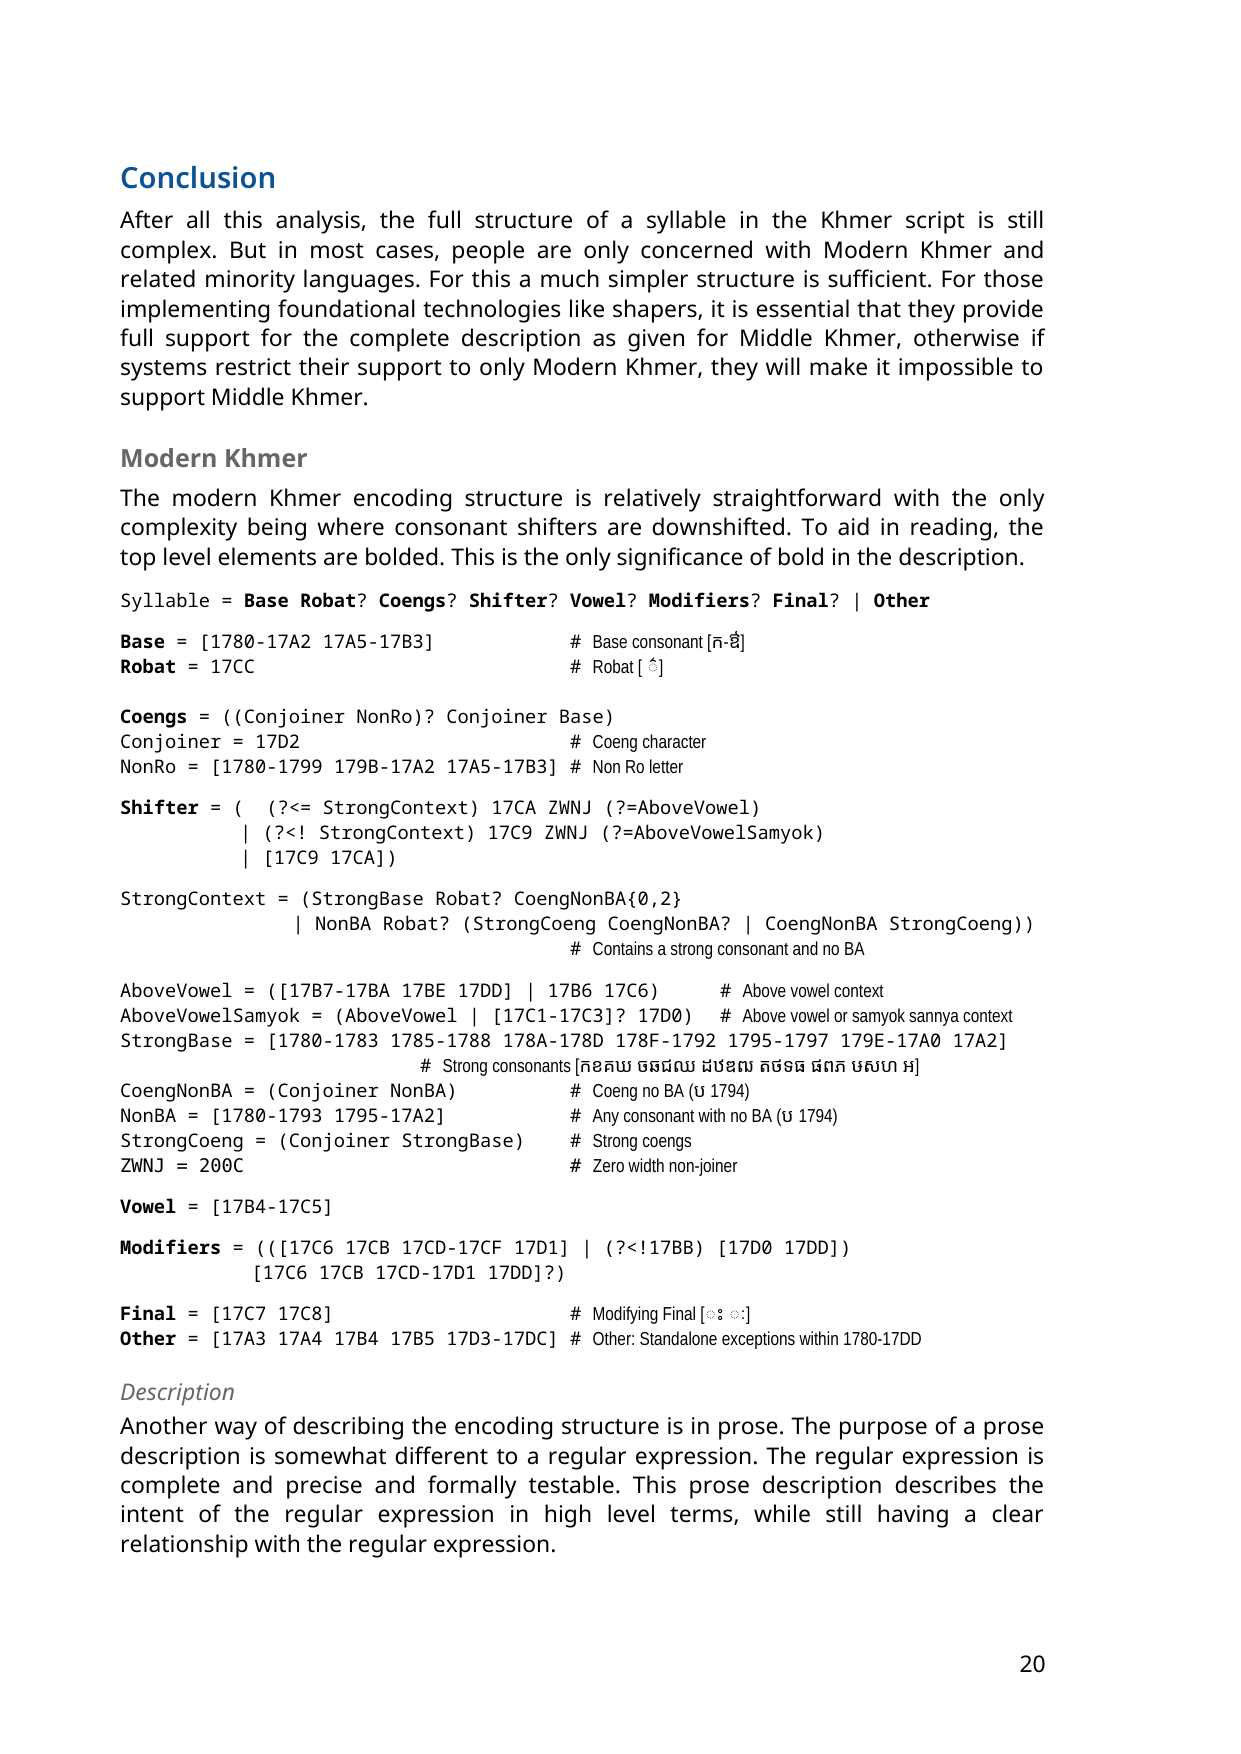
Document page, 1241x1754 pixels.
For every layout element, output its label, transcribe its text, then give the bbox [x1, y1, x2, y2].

text Base = [1780-17A2 17A5-17B3] # Base consonant [ក-ឳ] Robat = 17CC # Robat [ ៌] Coengs = ((Conjoiner NonRo)? Conjoiner Base) Conjoiner = 17D2 # Coeng character NonRo = [1780-1799 179B-17A2 17A5-17B3] # Non Ro letter [120, 628, 1046, 778]
text Shifter = ( (?<= StrongContext) 17CA ZWNJ (?=AboveVowel) | (?<! StrongContext) 17C9 ZWNJ (?=AboveVowelSamyok) | [17C9 17CA]) [120, 794, 1046, 869]
text StrongContext = (StrongBase Robat? CoengNonBA{0,2} | NonBA Robat? (StrongCoeng CoengNonBA? | CoengNonBA StrongCoeng)) # Contains a strong consonant and no BA [120, 886, 1046, 961]
text After all this analysis, the full structure of a syllable in the Khmer script is still complex. But in most cases, people are only concerned with Modern Khmer and related minority languages. For this a much simpler structure is sufficient. For those implementing foundational technologies like shapers, it is essential that they provide full support for the complete description as given for Middle Khmer, otherwise if systems restrict their support to only Modern Khmer, they will make it impossible to support Middle Khmer. [120, 206, 1046, 411]
text Syllable = Base Robat? Coengs? Shifter? Vowel? Modifiers? Final? | Other [120, 587, 1046, 612]
subtitle Modern Khmer [120, 440, 1046, 474]
text Final = [17C7 17C8] # Modifying Final [ះ ៈ] Other = [17A3 17A4 17B4 17B5 17D3-17DC] # Other: Standalone exceptions within 1780-17DD [120, 1301, 1046, 1351]
subtitle Conclusion [120, 157, 1046, 197]
text Modifiers = (([17C6 17CB 17CD-17CF 17D1] | (?<!17BB) [17D0 17DD]) [17C6 17CB 17CD-17D1 17DD]?) [120, 1234, 1046, 1284]
subtitle Description [120, 1376, 1046, 1407]
text The modern Khmer encoding structure is relatively straightforward with the only complexity being where consonant shifters are downshifted. To aid in reading, the top level elements are bolded. This is the only significance of bold in the description. [120, 483, 1046, 571]
text Another way of describing the encoding structure is in prose. The purpose of a prose description is somewhat different to a regular expression. The regular expression is complete and precise and formally testable. This prose description describes the intent of the regular expression in high level terms, while still having a clear relationship with the regular expression. [120, 1411, 1046, 1558]
text AboveVowel = ([17B7-17BA 17BE 17DD] | 17B6 17C6) # Above vowel context AboveVowelSamyok = (AboveVowel | [17C1-17C3]? 17D0) # Above vowel or samyok sannya context StrongBase = [1780-1783 1785-1788 178A-178D 178F-1792 1795-1797 179E-17A0 17A2] # Strong consonants [កខគឃ ចឆជឈ ដឋឌឍ តថទធ ផពភ ឞសហ អ] CoengNonBA = (Conjoiner NonBA) # Coeng no BA (ប 1794) NonBA = [1780-1793 1795-17A2] # Any consonant with no BA (ប 1794) StrongCoeng = (Conjoiner StrongBase) # Strong coengs ZWNJ = 200C # Zero width non-joiner [120, 977, 1046, 1177]
text Vowel = [17B4-17C5] [120, 1193, 1046, 1218]
